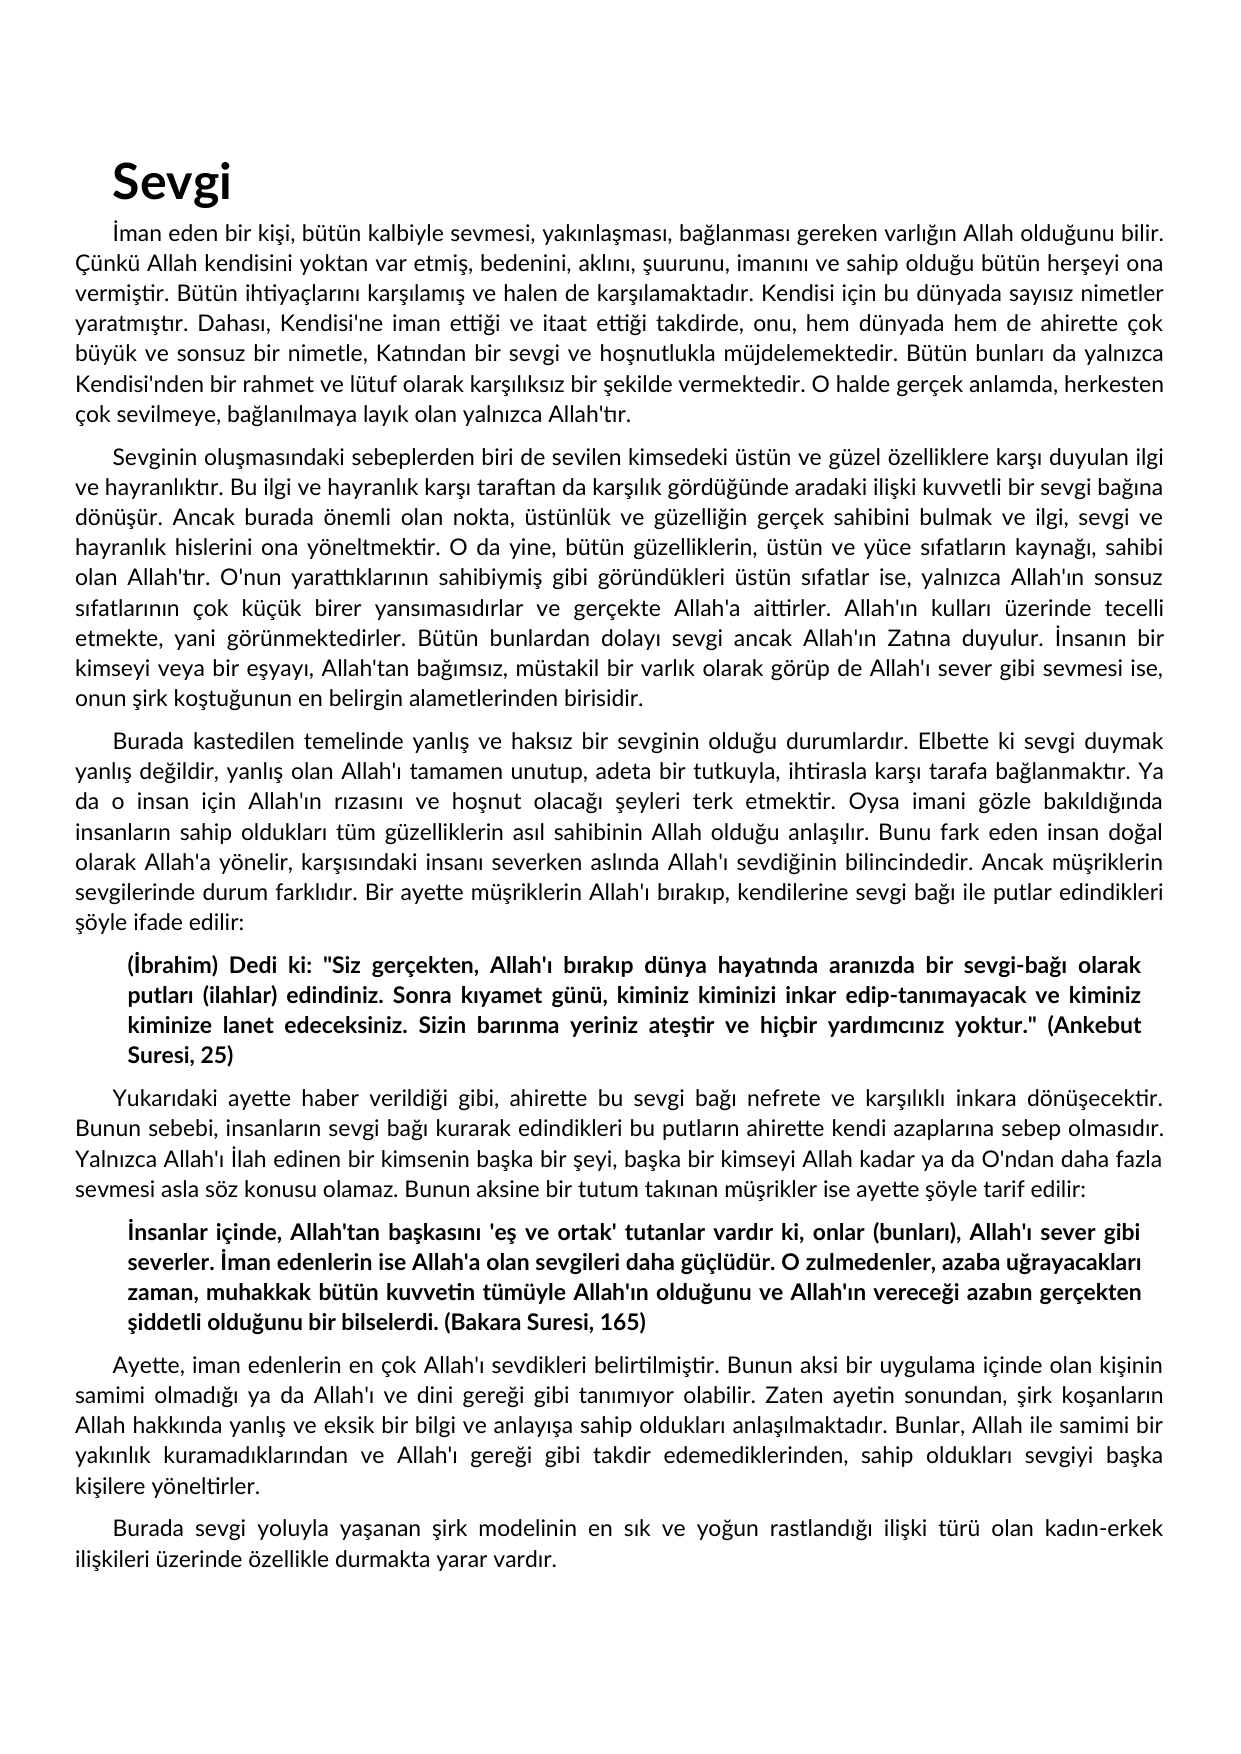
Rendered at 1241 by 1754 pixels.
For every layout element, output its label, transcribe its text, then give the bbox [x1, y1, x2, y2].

text (İbrahim) Dedi ki: "Siz gerçekten, Allah'ı bırakıp dünya hayatında aranızda bir sevgi-bağı olarak putları (ilahlar) edindiniz. Sonra kıyamet günü, kiminiz kiminizi inkar edip-tanımayacak ve kiminiz kiminize lanet edeceksiniz. Sizin barınma yeriniz ateştir ve hiçbir yardımcınız yoktur." (Ankebut Suresi, 25) [127, 951, 1143, 1069]
subtitle Sevgi [112, 150, 1165, 210]
text Sevginin oluşmasındaki sebeplerden biri de sevilen kimsedeki üstün ve güzel özelliklere karşı duyulan ilgi ve hayranlıktır. Bu ilgi ve hayranlık karşı taraftan da karşılık gördüğünde aradaki ilişki kuvvetli bir sevgi bağına dönüşür. Ancak burada önemli olan nokta, üstünlük ve güzelliğin gerçek sahibini bulmak ve ilgi, sevgi ve hayranlık hislerini ona yöneltmektir. O da yine, bütün güzelliklerin, üstün ve yüce sıfatların kaynağı, sahibi olan Allah'tır. O'nun yarattıklarının sahibiymiş gibi göründükleri üstün sıfatlar ise, yalnızca Allah'ın sonsuz sıfatlarının çok küçük birer yansımasıdırlar ve gerçekte Allah'a aittirler. Allah'ın kulları üzerinde tecelli etmekte, yani görünmektedirler. Bütün bunlardan dolayı sevgi ancak Allah'ın Zatına duyulur. İnsanın bir kimseyi veya bir eşyayı, Allah'tan bağımsız, müstakil bir varlık olarak görüp de Allah'ı sever gibi sevmesi ise, onun şirk koştuğunun en belirgin alametlerinden birisidir. [75, 442, 1165, 711]
text İman eden bir kişi, bütün kalbiyle sevmesi, yakınlaşması, bağlanması gereken varlığın Allah olduğunu bilir. Çünkü Allah kendisini yoktan var etmiş, bedenini, aklını, şuurunu, imanını ve sahip olduğu bütün herşeyi ona vermiştir. Bütün ihtiyaçlarını karşılamış ve halen de karşılamaktadır. Kendisi için bu dünyada sayısız nimetler yaratmıştır. Dahası, Kendisi'ne iman ettiği ve itaat ettiği takdirde, onu, hem dünyada hem de ahirette çok büyük ve sonsuz bir nimetle, Katından bir sevgi ve hoşnutlukla müjdelemektedir. Bütün bunları da yalnızca Kendisi'nden bir rahmet ve lütuf olarak karşılıksız bir şekilde vermektedir. O halde gerçek anlamda, herkesten çok sevilmeye, bağlanılmaya layık olan yalnızca Allah'tır. [75, 218, 1165, 427]
text Ayette, iman edenlerin en çok Allah'ı sevdikleri belirtilmiştir. Bunun aksi bir uygulama içinde olan kişinin samimi olmadığı ya da Allah'ı ve dini gereği gibi tanımıyor olabilir. Zaten ayetin sonundan, şirk koşanların Allah hakkında yanlış ve eksik bir bilgi ve anlayışa sahip oldukları anlaşılmaktadır. Bunlar, Allah ile samimi bir yakınlık kuramadıklarından ve Allah'ı gereği gibi takdir edemediklerinden, sahip oldukları sevgiyi başka kişilere yöneltirler. [75, 1351, 1165, 1499]
text Yukarıdaki ayette haber verildiği gibi, ahirette bu sevgi bağı nefrete ve karşılıklı inkara dönüşecektir. Bunun sebebi, insanların sevgi bağı kurarak edindikleri bu putların ahirette kendi azaplarına sebep olmasıdır. Yalnızca Allah'ı İlah edinen bir kimsenin başka bir şeyi, başka bir kimseyi Allah kadar ya da O'ndan daha fazla sevmesi asla söz konusu olamaz. Bunun aksine bir tutum takınan müşrikler ise ayette şöyle tarif edilir: [75, 1084, 1165, 1202]
text Burada sevgi yoluyla yaşanan şirk modelinin en sık ve yoğun rastlandığı ilişki türü olan kadın-erkek ilişkileri üzerinde özellikle durmakta yarar vardır. [75, 1514, 1165, 1572]
text İnsanlar içinde, Allah'tan başkasını 'eş ve ortak' tutanlar vardır ki, onlar (bunları), Allah'ı sever gibi severler. İman edenlerin ise Allah'a olan sevgileri daha güçlüdür. O zulmedenler, azaba uğrayacakları zaman, muhakkak bütün kuvvetin tümüyle Allah'ın olduğunu ve Allah'ın vereceği azabın gerçekten şiddetli olduğunu bir bilselerdi. (Bakara Suresi, 165) [127, 1217, 1143, 1335]
text Burada kastedilen temelinde yanlış ve haksız bir sevginin olduğu durumlardır. Elbette ki sevgi duymak yanlış değildir, yanlış olan Allah'ı tamamen unutup, adeta bir tutkuyla, ihtirasla karşı tarafa bağlanmaktır. Ya da o insan için Allah'ın rızasını ve hoşnut olacağı şeyleri terk etmektir. Oysa imani gözle bakıldığında insanların sahip oldukları tüm güzelliklerin asıl sahibinin Allah olduğu anlaşılır. Bunu fark eden insan doğal olarak Allah'a yönelir, karşısındaki insanı severken aslında Allah'ı sevdiğinin bilincindedir. Ancak müşriklerin sevgilerinde durum farklıdır. Bir ayette müşriklerin Allah'ı bırakıp, kendilerine sevgi bağı ile putlar edindikleri şöyle ifade edilir: [75, 727, 1165, 935]
